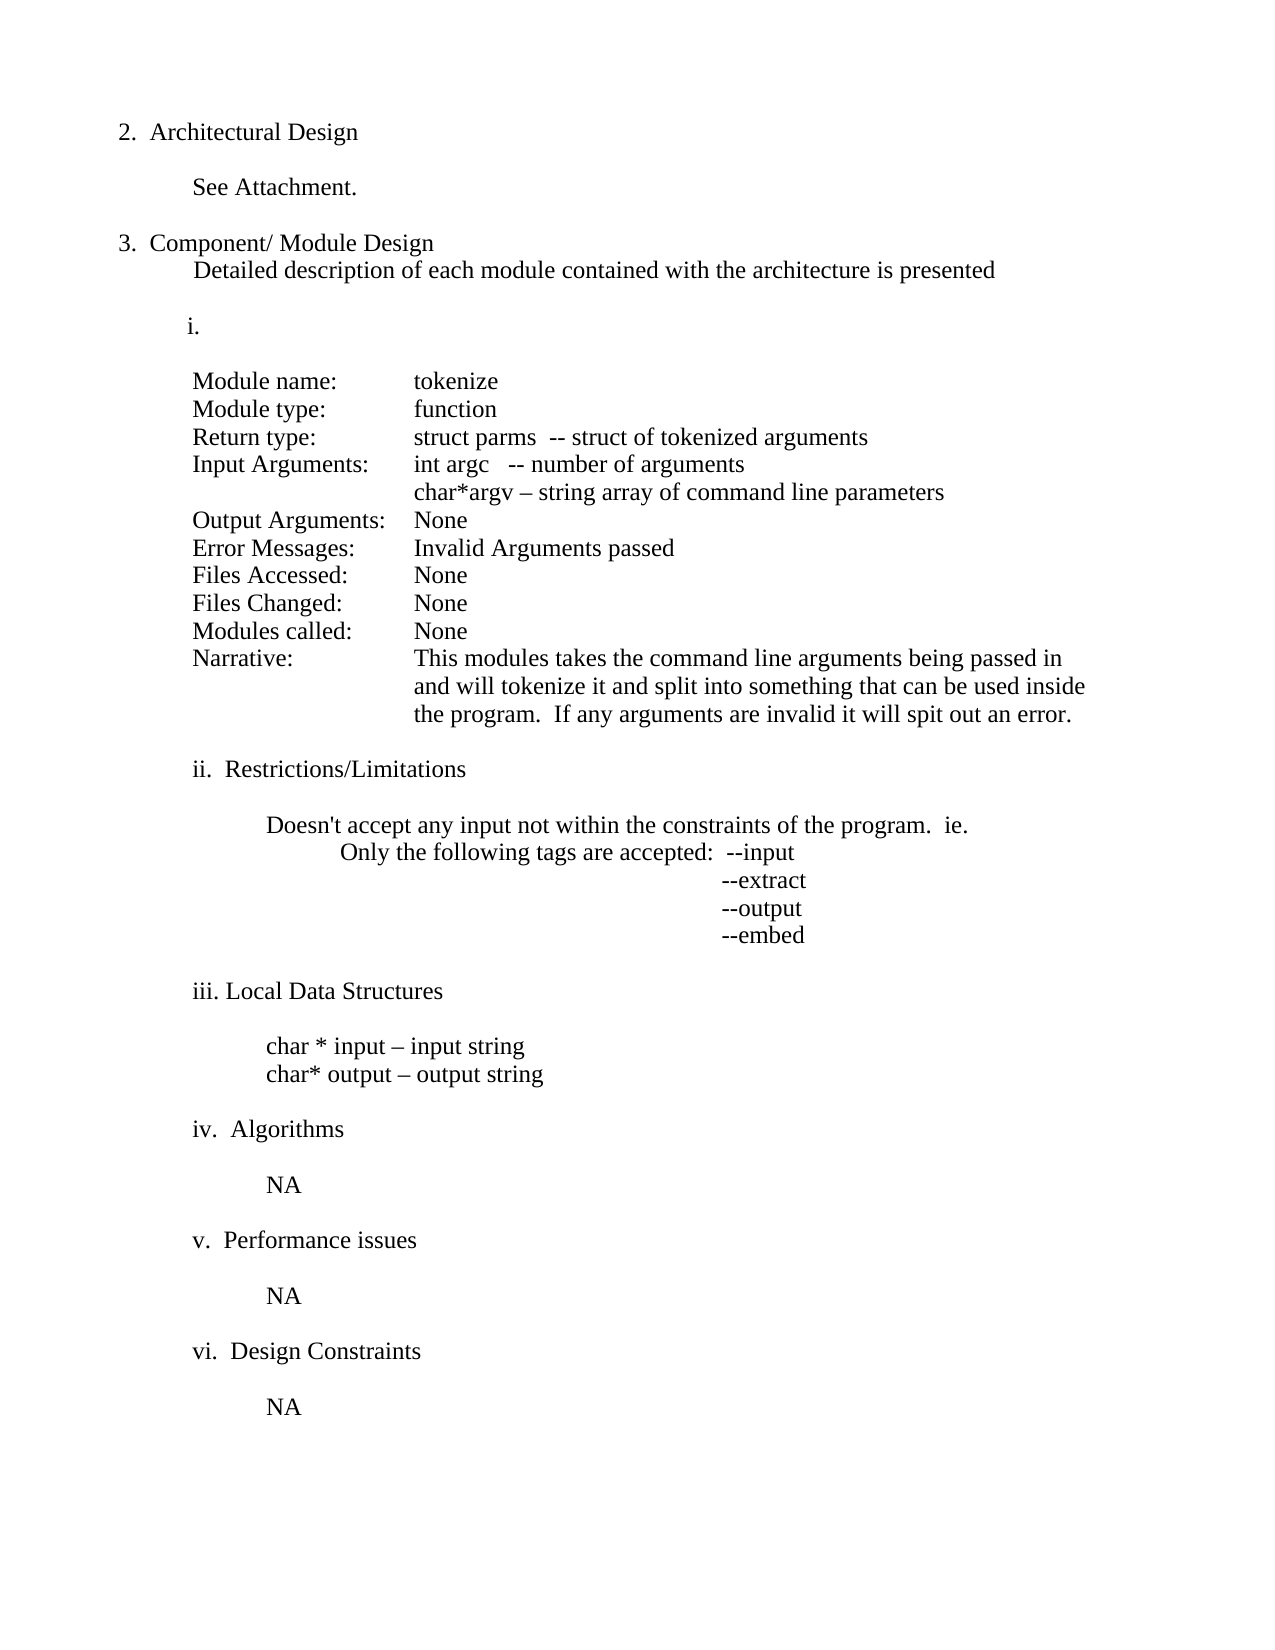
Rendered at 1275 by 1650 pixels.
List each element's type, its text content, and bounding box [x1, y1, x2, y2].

text Only the following tags are accepted: --input [118, 838, 1157, 866]
text See Attachment. [118, 173, 1157, 201]
text Error Messages: Invalid Arguments passed [118, 534, 1157, 561]
text i. Module name: tokenize [118, 312, 1157, 395]
text the program. If any arguments are invalid it will spit out an error. [118, 700, 1157, 728]
text Doesn't accept any input not within the constraints of the program. ie. [118, 811, 1157, 838]
text Output Arguments: None [118, 506, 1157, 534]
text Files Accessed: None [118, 561, 1157, 589]
text --extract [118, 866, 1157, 894]
text 3. Component/ Module Design [118, 229, 1157, 257]
text Module type: function [118, 395, 1157, 423]
text char*argv – string array of command line parameters [118, 478, 1157, 506]
text Return type: struct parms -- struct of tokenized arguments [118, 423, 1157, 451]
text Files Changed: None [118, 589, 1157, 617]
text 2. Architectural Design [118, 118, 1157, 146]
text Modules called: None [118, 617, 1157, 644]
text iv. Algorithms NA v. Performance issues NA vi. Design Constraints NA [118, 1088, 1157, 1420]
text Input Arguments: int argc -- number of arguments [118, 451, 1157, 478]
text Narrative: This modules takes the command line arguments being passed in [118, 644, 1157, 672]
text iii. Local Data Structures char * input – input string [118, 977, 1157, 1060]
text --output [118, 894, 1157, 922]
text ii. Restrictions/Limitations [118, 728, 1157, 783]
text --embed [118, 922, 1157, 949]
text and will tokenize it and split into something that can be used inside [118, 672, 1157, 700]
text Detailed description of each module contained with the architecture is presented [118, 257, 1157, 284]
text char* output – output string [118, 1060, 1157, 1088]
